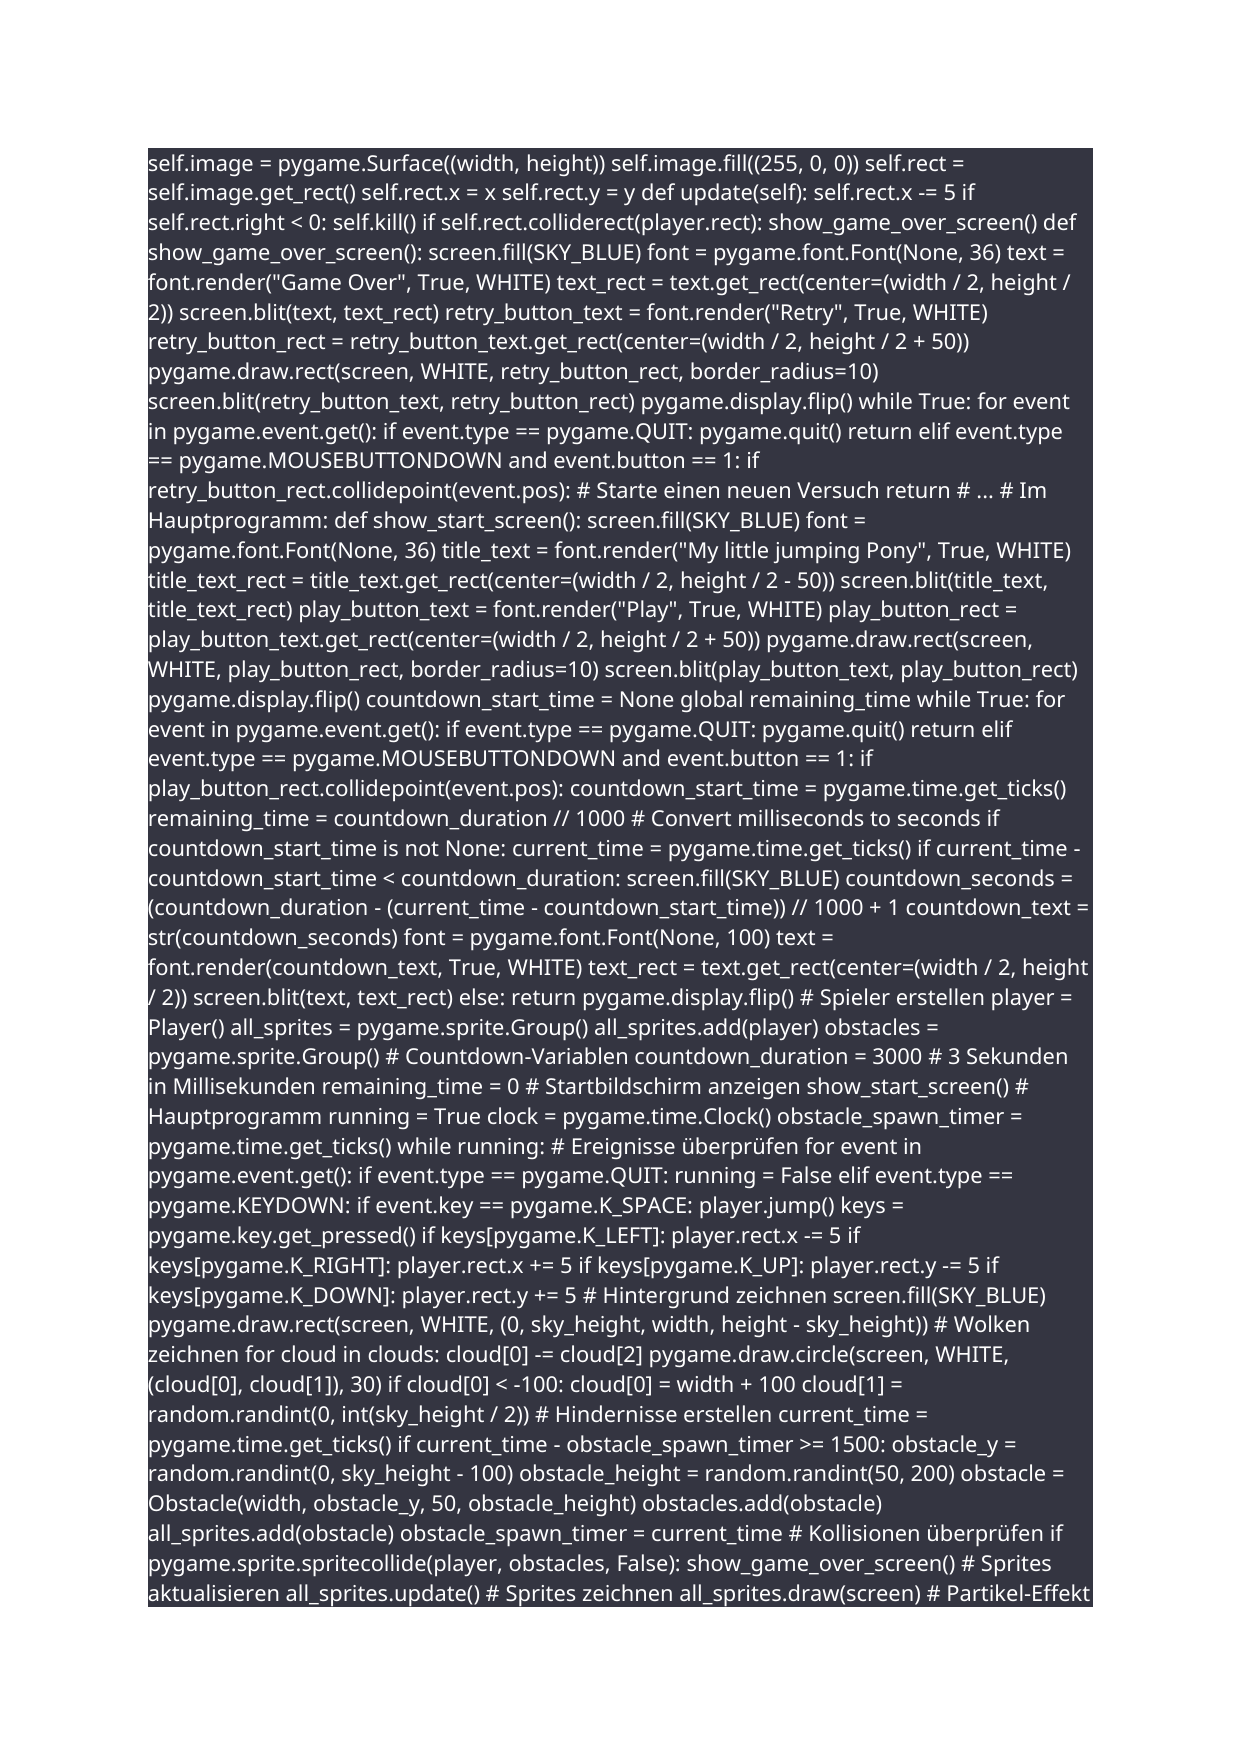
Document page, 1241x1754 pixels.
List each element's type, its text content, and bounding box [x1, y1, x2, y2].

text self.image = pygame.Surface((width, height)) self.image.fill((255, 0, 0)) self.rect = self.image.get_rect() self.rect.x = x self.rect.y = y def update(self): self.rect.x -= 5 if self.rect.right < 0: self.kill() if self.rect.colliderect(player.rect): show_game_over_screen() def show_game_over_screen(): screen.fill(SKY_BLUE) font = pygame.font.Font(None, 36) text = font.render("Game Over", True, WHITE) text_rect = text.get_rect(center=(width / 2, height / 2)) screen.blit(text, text_rect) retry_button_text = font.render("Retry", True, WHITE) retry_button_rect = retry_button_text.get_rect(center=(width / 2, height / 2 + 50)) pygame.draw.rect(screen, WHITE, retry_button_rect, border_radius=10) screen.blit(retry_button_text, retry_button_rect) pygame.display.flip() while True: for event in pygame.event.get(): if event.type == pygame.QUIT: pygame.quit() return elif event.type == pygame.MOUSEBUTTONDOWN and event.button == 1: if retry_button_rect.collidepoint(event.pos): # Starte einen neuen Versuch return # ... # Im Hauptprogramm: def show_start_screen(): screen.fill(SKY_BLUE) font = pygame.font.Font(None, 36) title_text = font.render("My little jumping Pony", True, WHITE) title_text_rect = title_text.get_rect(center=(width / 2, height / 2 - 50)) screen.blit(title_text, title_text_rect) play_button_text = font.render("Play", True, WHITE) play_button_rect = play_button_text.get_rect(center=(width / 2, height / 2 + 50)) pygame.draw.rect(screen, WHITE, play_button_rect, border_radius=10) screen.blit(play_button_text, play_button_rect) pygame.display.flip() countdown_start_time = None global remaining_time while True: for event in pygame.event.get(): if event.type == pygame.QUIT: pygame.quit() return elif event.type == pygame.MOUSEBUTTONDOWN and event.button == 1: if play_button_rect.collidepoint(event.pos): countdown_start_time = pygame.time.get_ticks() remaining_time = countdown_duration // 1000 # Convert milliseconds to seconds if countdown_start_time is not None: current_time = pygame.time.get_ticks() if current_time - countdown_start_time < countdown_duration: screen.fill(SKY_BLUE) countdown_seconds = (countdown_duration - (current_time - countdown_start_time)) // 1000 + 1 countdown_text = str(countdown_seconds) font = pygame.font.Font(None, 100) text = font.render(countdown_text, True, WHITE) text_rect = text.get_rect(center=(width / 2, height / 2)) screen.blit(text, text_rect) else: return pygame.display.flip() # Spieler erstellen player = Player() all_sprites = pygame.sprite.Group() all_sprites.add(player) obstacles = pygame.sprite.Group() # Countdown-Variablen countdown_duration = 3000 # 3 Sekunden in Millisekunden remaining_time = 0 # Startbildschirm anzeigen show_start_screen() # Hauptprogramm running = True clock = pygame.time.Clock() obstacle_spawn_timer = pygame.time.get_ticks() while running: # Ereignisse überprüfen for event in pygame.event.get(): if event.type == pygame.QUIT: running = False elif event.type == pygame.KEYDOWN: if event.key == pygame.K_SPACE: player.jump() keys = pygame.key.get_pressed() if keys[pygame.K_LEFT]: player.rect.x -= 5 if keys[pygame.K_RIGHT]: player.rect.x += 5 if keys[pygame.K_UP]: player.rect.y -= 5 if keys[pygame.K_DOWN]: player.rect.y += 5 # Hintergrund zeichnen screen.fill(SKY_BLUE) pygame.draw.rect(screen, WHITE, (0, sky_height, width, height - sky_height)) # Wolken zeichnen for cloud in clouds: cloud[0] -= cloud[2] pygame.draw.circle(screen, WHITE, (cloud[0], cloud[1]), 30) if cloud[0] < -100: cloud[0] = width + 100 cloud[1] = random.randint(0, int(sky_height / 2)) # Hindernisse erstellen current_time = pygame.time.get_ticks() if current_time - obstacle_spawn_timer >= 1500: obstacle_y = random.randint(0, sky_height - 100) obstacle_height = random.randint(50, 200) obstacle = Obstacle(width, obstacle_y, 50, obstacle_height) obstacles.add(obstacle) all_sprites.add(obstacle) obstacle_spawn_timer = current_time # Kollisionen überprüfen if pygame.sprite.spritecollide(player, obstacles, False): show_game_over_screen() # Sprites aktualisieren all_sprites.update() # Sprites zeichnen all_sprites.draw(screen) # Partikel-Effekt [148, 148, 1093, 1607]
